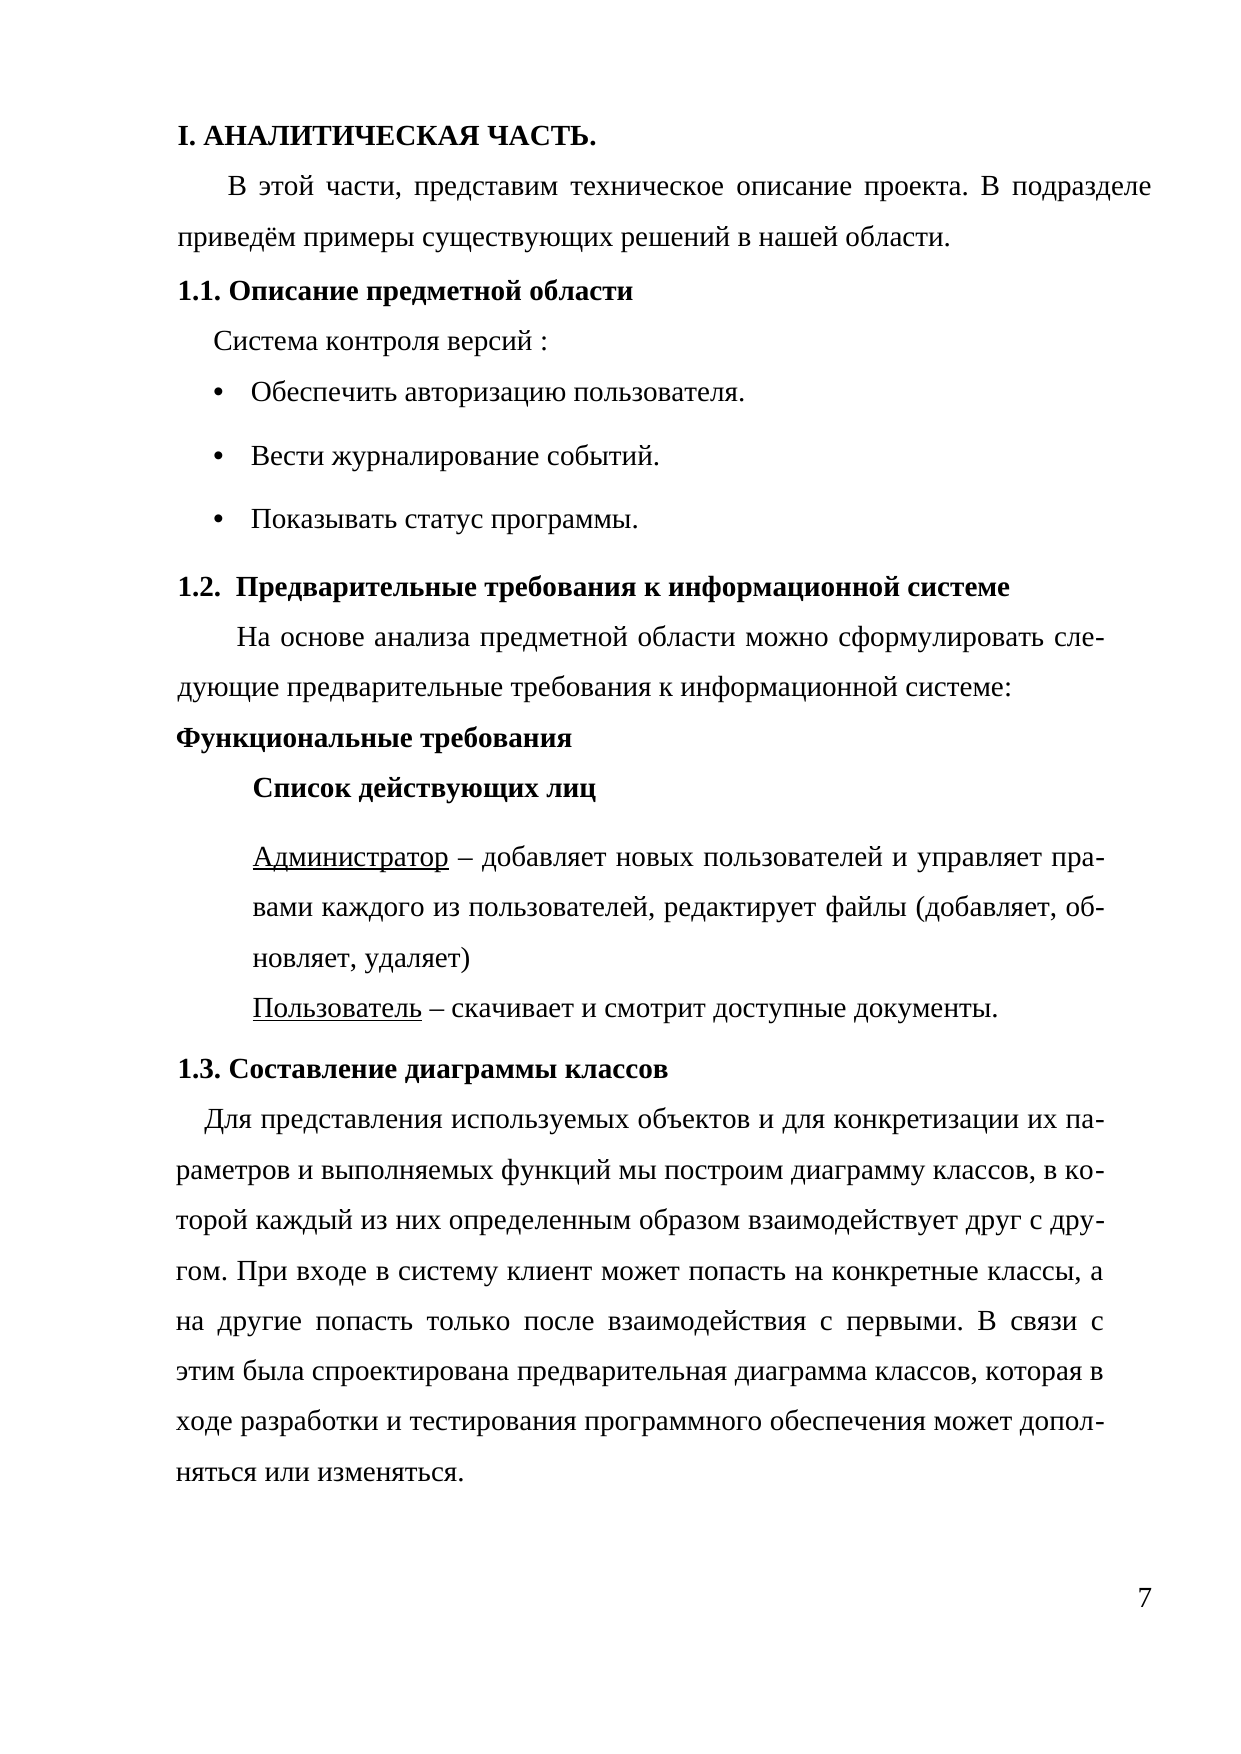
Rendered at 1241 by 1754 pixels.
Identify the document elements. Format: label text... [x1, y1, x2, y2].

text На основе анализа предметной области можно сформулировать сле­дующие предварительные требования к информационной системе: [177, 619, 1105, 703]
text Функциональные требования [176, 720, 1152, 753]
text Администратор – добавляет новых пользователей и управляет пра­вами каждого из пользователей, редактирует файлы (добавляет, об­новляет, удаляет) [252, 839, 1105, 973]
text Пользователь – скачивает и смотрит доступные документы. [252, 991, 1105, 1024]
text Список действующих лиц [252, 770, 1152, 804]
text В этой части, представим техническое описание проекта. В подразделе приведём примеры существующих решений в нашей области. [177, 168, 1152, 252]
subtitle 1.2. Предварительные требования к информационной системе [177, 569, 1152, 602]
subtitle I. АНАЛИТИЧЕСКАЯ ЧАСТЬ. [177, 118, 1152, 152]
list Вести журналирование событий. [213, 438, 1105, 471]
text Система контроля версий : [178, 323, 1105, 357]
list Обеспечить авторизацию пользователя. [213, 374, 1105, 408]
subtitle 1.3. Составление диаграммы классов [177, 1051, 1152, 1085]
list Показывать статус программы. [213, 501, 1105, 535]
text Для представления используемых объектов и для конкретизации их па­раметров и выполняемых функций мы построим диаграмму классов, в ко­торой каждый из них определенным образом взаимодействует друг с дру­гом. При входе в систему клиент может попасть на конкретные классы, а на другие попасть только после взаимодействия с первыми. В связи с этим была спроектирована предварительная диаграмма классов, которая в ходе разработки и тестирования программного обеспечения может допол­няться или изменяться. [176, 1102, 1105, 1487]
subtitle 1.1. Описание предметной области [177, 273, 1152, 307]
